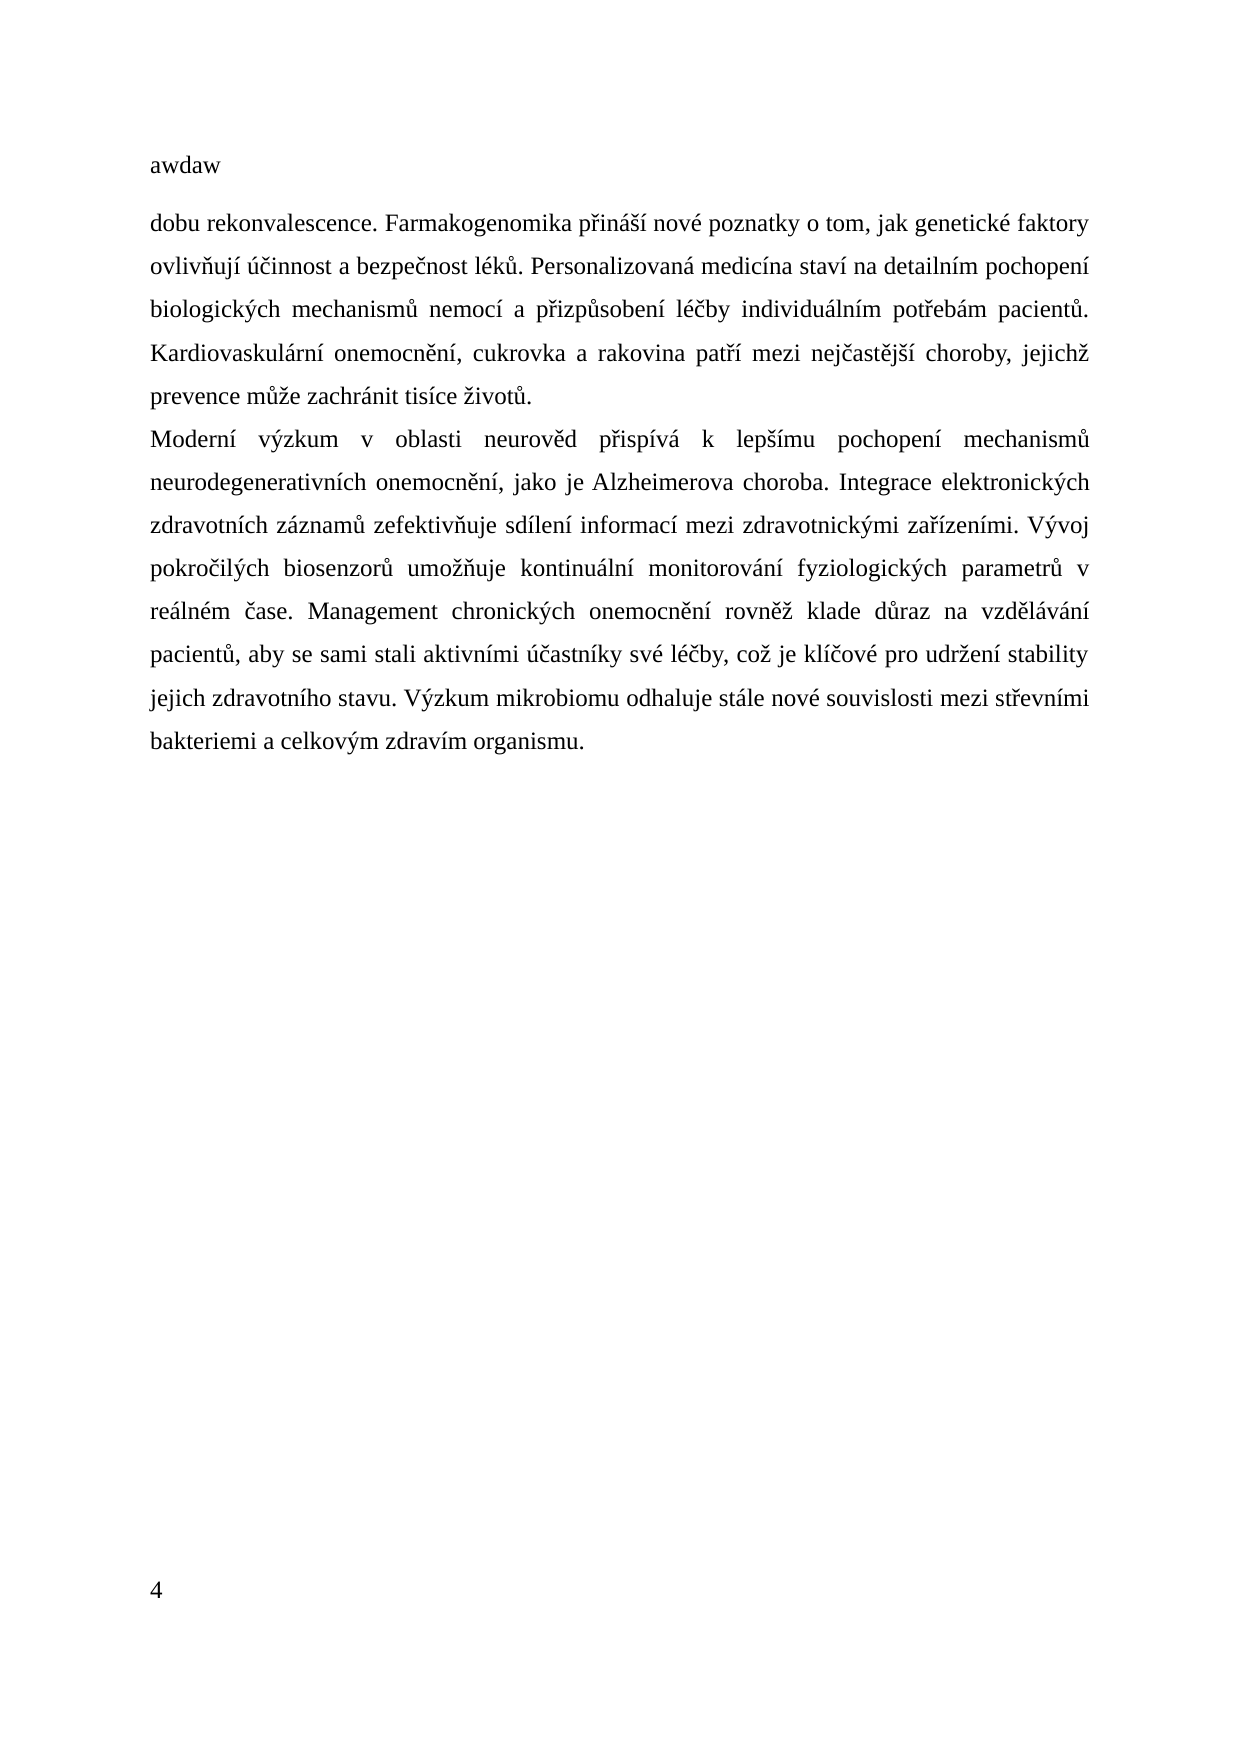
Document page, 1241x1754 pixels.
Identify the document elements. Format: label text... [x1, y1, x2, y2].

text dobu rekonvalescence. Farmakogenomika přináší nové poznatky o tom, jak genetické faktory ovlivňují účinnost a bezpečnost léků. Personalizovaná medicína staví na detailním pochopení biologických mechanismů nemocí a přizpůsobení léčby individuálním potřebám pacientů. Kardiovaskulární onemocnění, cukrovka a rakovina patří mezi nejčastější choroby, jejichž prevence může zachránit tisíce životů. [150, 208, 1090, 409]
text Moderní výzkum v oblasti neurověd přispívá k lepšímu pochopení mechanismů neurodegenerativních onemocnění, jako je Alzheimerova choroba. Integrace elektronických zdravotních záznamů zefektivňuje sdílení informací mezi zdravotnickými zařízeními. Vývoj pokročilých biosenzorů umožňuje kontinuální monitorování fyziologických parametrů v reálném čase. Management chronických onemocnění rovněž klade důraz na vzdělávání pacientů, aby se sami stali aktivními účastníky své léčby, což je klíčové pro udržení stability jejich zdravotního stavu. Výzkum mikrobiomu odhaluje stále nové souvislosti mezi střevními bakteriemi a celkovým zdravím organismu. [150, 424, 1090, 754]
